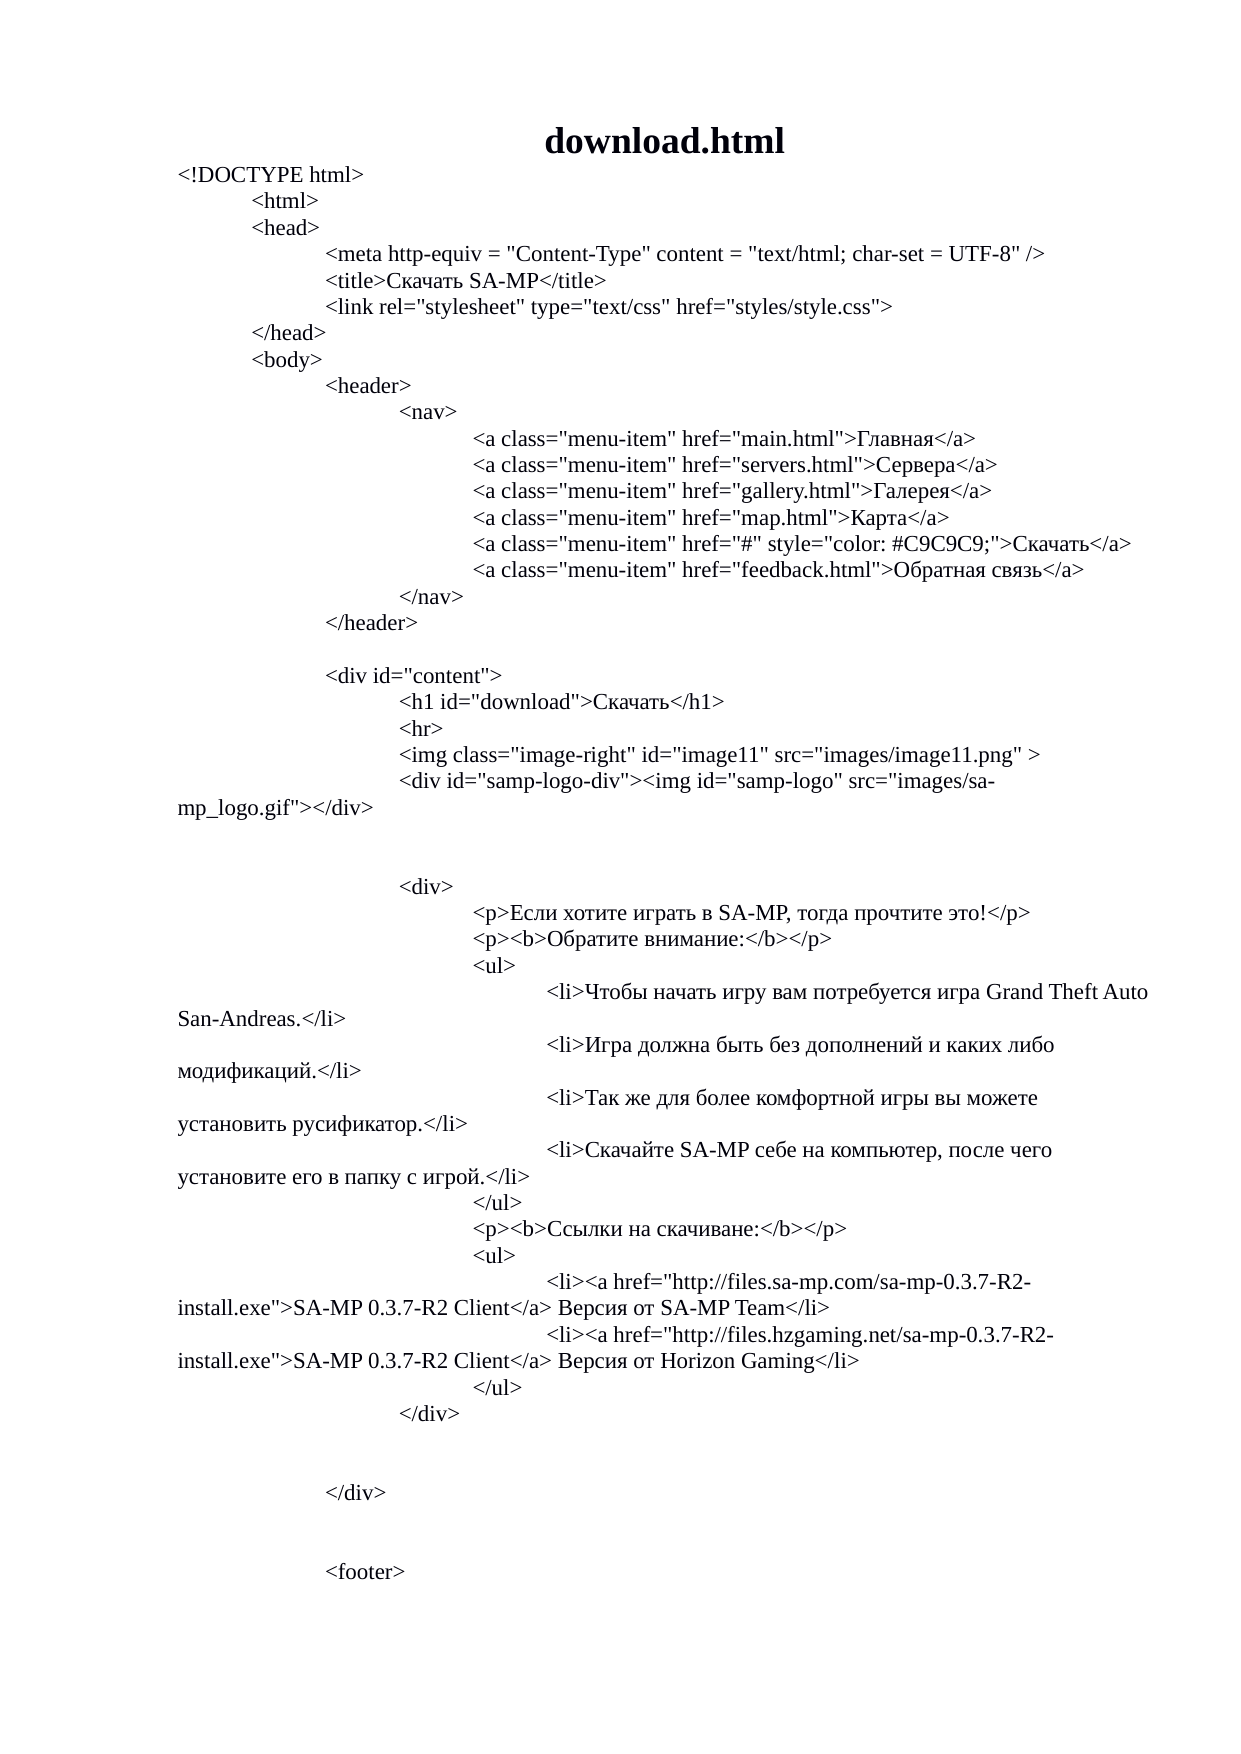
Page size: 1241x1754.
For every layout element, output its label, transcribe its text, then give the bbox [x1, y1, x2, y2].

text <img class="image-right" id="image11" src="images/image11.png" > [177, 741, 1152, 767]
text <!DOCTYPE html> [177, 161, 1152, 188]
text <header> [177, 372, 1152, 398]
text </div> [177, 1479, 1152, 1505]
text <footer> [177, 1558, 1152, 1584]
text <html> [177, 188, 1152, 214]
text <head> [177, 214, 1152, 240]
text download.html [177, 118, 1152, 161]
text <a class="menu-item" href="gallery.html">Галерея</a> [177, 477, 1152, 504]
text <div id="samp-logo-div"><img id="samp-logo" src="images/sa-mp_logo.gif"></div> [177, 767, 1152, 820]
text </head> [177, 319, 1152, 346]
text <ul> [177, 1242, 1152, 1268]
text <li><a href="http://files.sa-mp.com/sa-mp-0.3.7-R2-install.exe">SA-MP 0.3.7-R2 Client</a> Версия от SA-MP Team</li> [177, 1268, 1152, 1321]
text <p><b>Ссылки на скачиване:</b></p> [177, 1215, 1152, 1242]
text <title>Скачать SA-MP</title> [177, 267, 1152, 293]
text <a class="menu-item" href="servers.html">Сервера</a> [177, 451, 1152, 477]
text <body> [177, 346, 1152, 372]
text <a class="menu-item" href="feedback.html">Обратная связь</a> [177, 557, 1152, 583]
text <a class="menu-item" href="map.html">Карта</a> [177, 504, 1152, 530]
text <a class="menu-item" href="main.html">Главная</a> [177, 425, 1152, 451]
text <a class="menu-item" href="#" style="color: #C9C9C9;">Скачать</a> [177, 530, 1152, 557]
text </header> [177, 609, 1152, 636]
text </nav> [177, 583, 1152, 609]
text <li><a href="http://files.hzgaming.net/sa-mp-0.3.7-R2-install.exe">SA-MP 0.3.7-R2 Client</a> Версия от Horizon Gaming</li> [177, 1321, 1152, 1373]
text <p>Если хотите играть в SA-MP, тогда прочтите это!</p> [177, 899, 1152, 926]
text <hr> [177, 715, 1152, 741]
text <p><b>Обратите внимание:</b></p> [177, 926, 1152, 952]
text <div> [177, 873, 1152, 899]
text </ul> [177, 1189, 1152, 1215]
text <nav> [177, 398, 1152, 425]
text <ul> [177, 952, 1152, 978]
text <div id="content"> [177, 662, 1152, 688]
text <li>Так же для более комфортной игры вы можете установить русификатор.</li> [177, 1084, 1152, 1136]
text <li>Игра должна быть без дополнений и каких либо модификаций.</li> [177, 1031, 1152, 1084]
text <h1 id="download">Скачать</h1> [177, 688, 1152, 715]
text </ul> [177, 1373, 1152, 1400]
text </div> [177, 1400, 1152, 1426]
text <li>Скачайте SA-MP себе на компьютер, после чего установите его в папку с игрой.</li> [177, 1136, 1152, 1189]
text <meta http-equiv = "Content-Type" content = "text/html; char-set = UTF-8" /> [177, 240, 1152, 267]
text <li>Чтобы начать игру вам потребуется игра Grand Theft Auto San-Andreas.</li> [177, 978, 1152, 1031]
text <link rel="stylesheet" type="text/css" href="styles/style.css"> [177, 293, 1152, 319]
